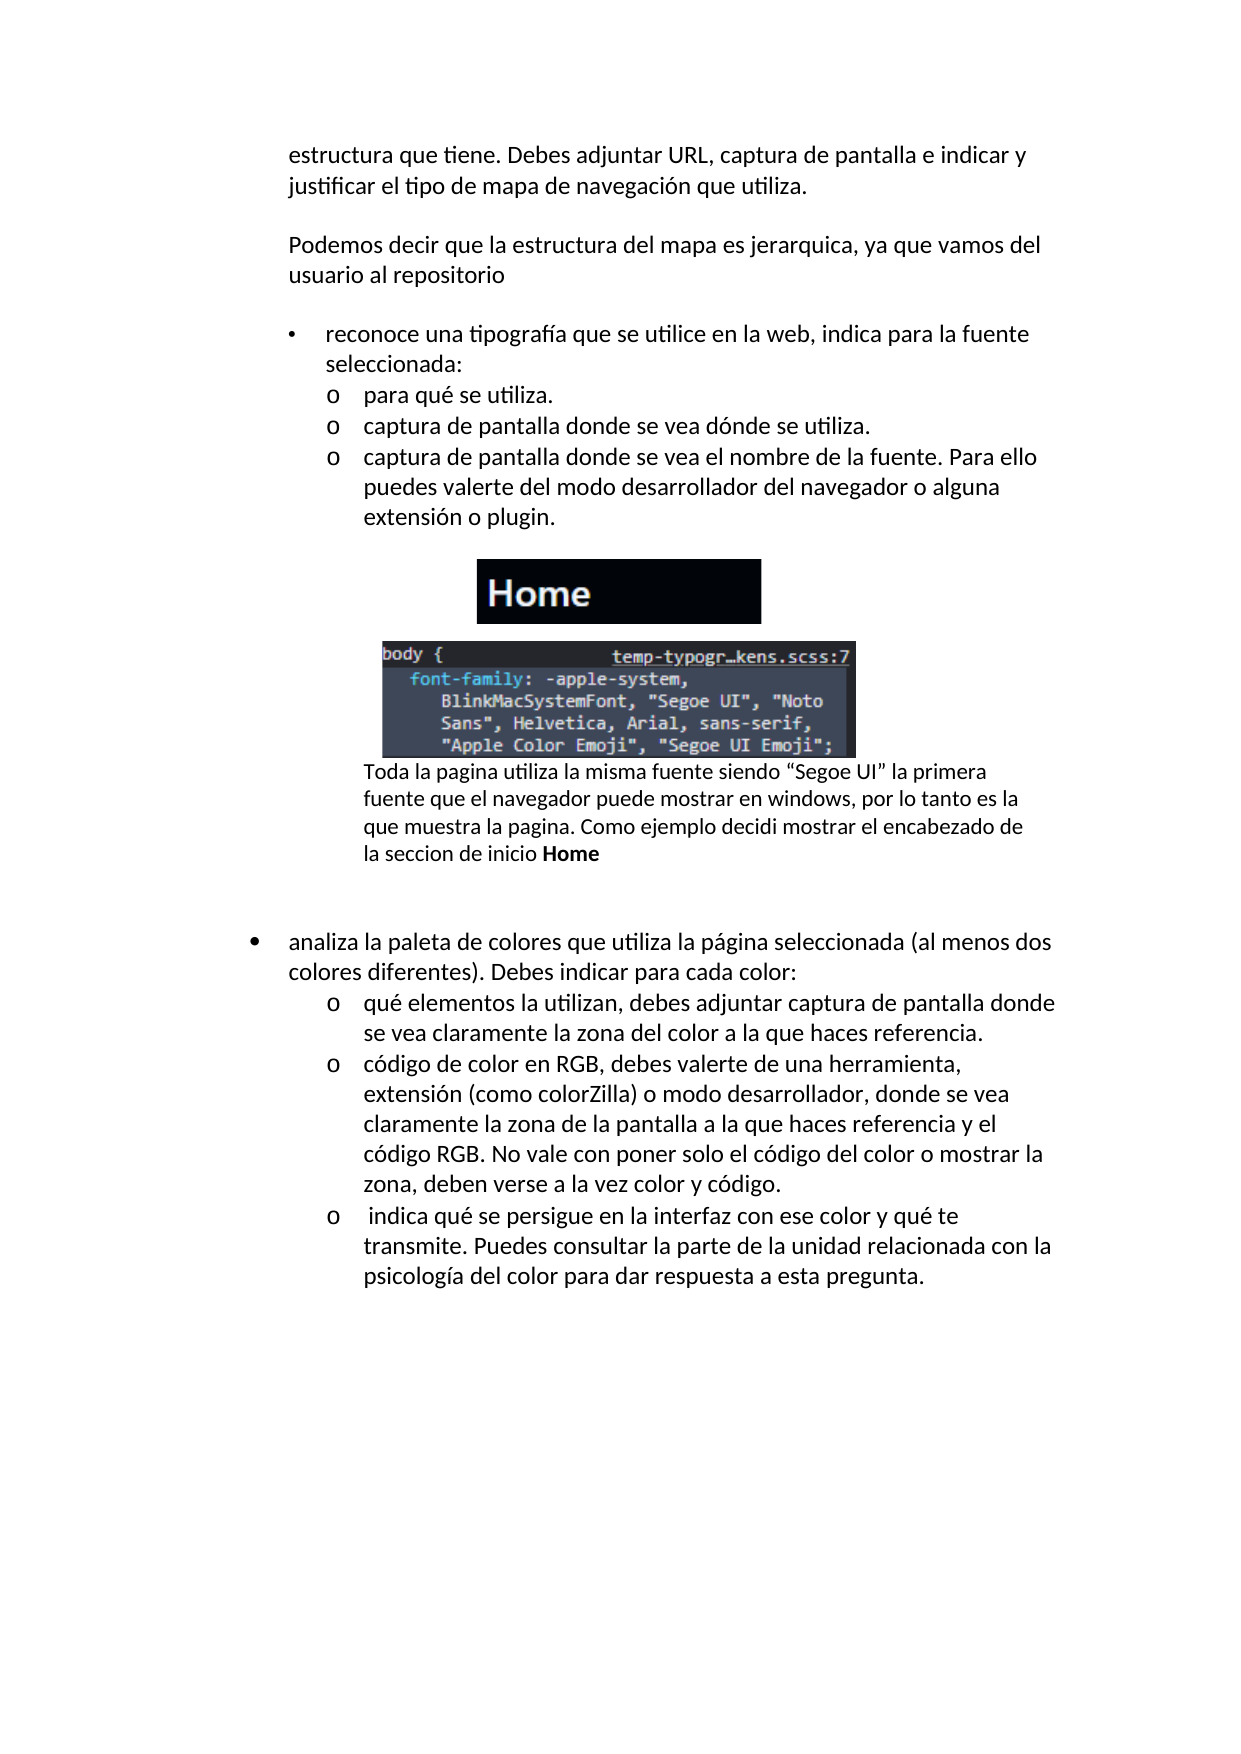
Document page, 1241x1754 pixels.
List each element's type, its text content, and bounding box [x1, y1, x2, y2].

list para qué se utiliza. [326, 379, 1073, 410]
list Podemos decir que la estructura del mapa es jerarquica, ya que vamos del usuario al repositorio [250, 229, 1051, 290]
list indica qué se persigue en la interfaz con ese color y qué te transmite. Puedes consultar la parte de la unidad relacionada con la psicología del color para dar respuesta a esta pregunta. [326, 1199, 1053, 1291]
list estructura que tiene. Debes adjuntar URL, captura de pantalla e indicar y justificar el tipo de mapa de navegación que utiliza. [250, 139, 1051, 201]
list captura de pantalla donde se vea dónde se utiliza. [326, 410, 1073, 441]
list Toda la pagina utiliza la misma fuente siendo “Segoe UI” la primera fuente que el navegador puede mostrar en windows, por lo tanto es la que muestra la pagina. Como ejemplo decidi mostrar el encabezado de la seccion de inicio Home [363, 724, 1039, 867]
list qué elementos la utilizan, debes adjuntar captura de pantalla donde se vea claramente la zona del color a la que haces referencia. [326, 987, 1057, 1047]
list captura de pantalla donde se vea el nombre de la fuente. Para ello puedes valerte del modo desarrollador del navegador o alguna extensión o plugin. [326, 441, 1039, 532]
list reconoce una tipografía que se utilice en la web, indica para la fuente seleccionada: [288, 318, 1073, 379]
picture [382, 641, 856, 758]
list analiza la paleta de colores que utiliza la página seleccionada (al menos dos colores diferentes). Debes indicar para cada color: [250, 926, 1053, 987]
list código de color en RGB, debes valerte de una herramienta, extensión (como colorZilla) o modo desarrollador, donde se vea claramente la zona de la pantalla a la que haces referencia y el código RGB. No vale con poner solo el código del color o mostrar la zona, deben verse a la vez color y código. [326, 1048, 1044, 1199]
picture [476, 559, 762, 624]
